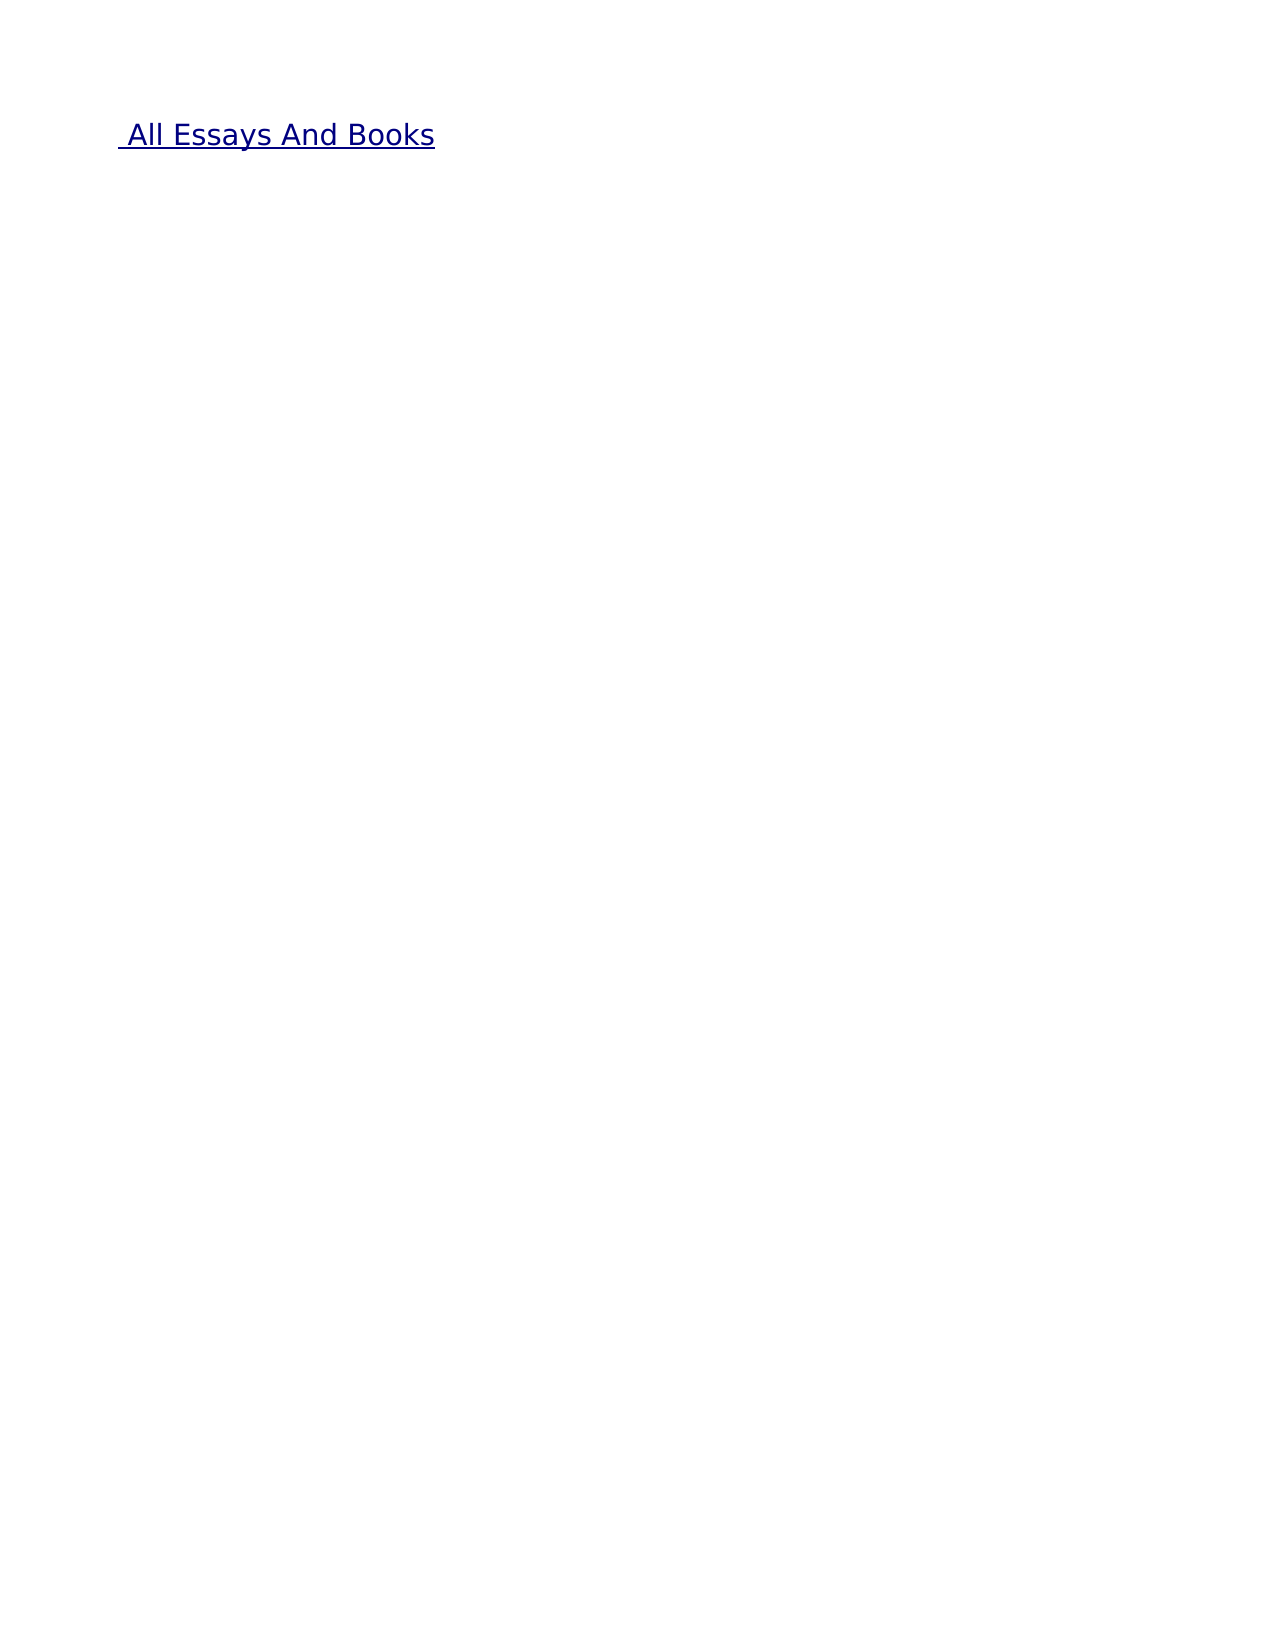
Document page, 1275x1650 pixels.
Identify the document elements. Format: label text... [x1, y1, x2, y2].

text All Essays And Books [118, 118, 1157, 152]
